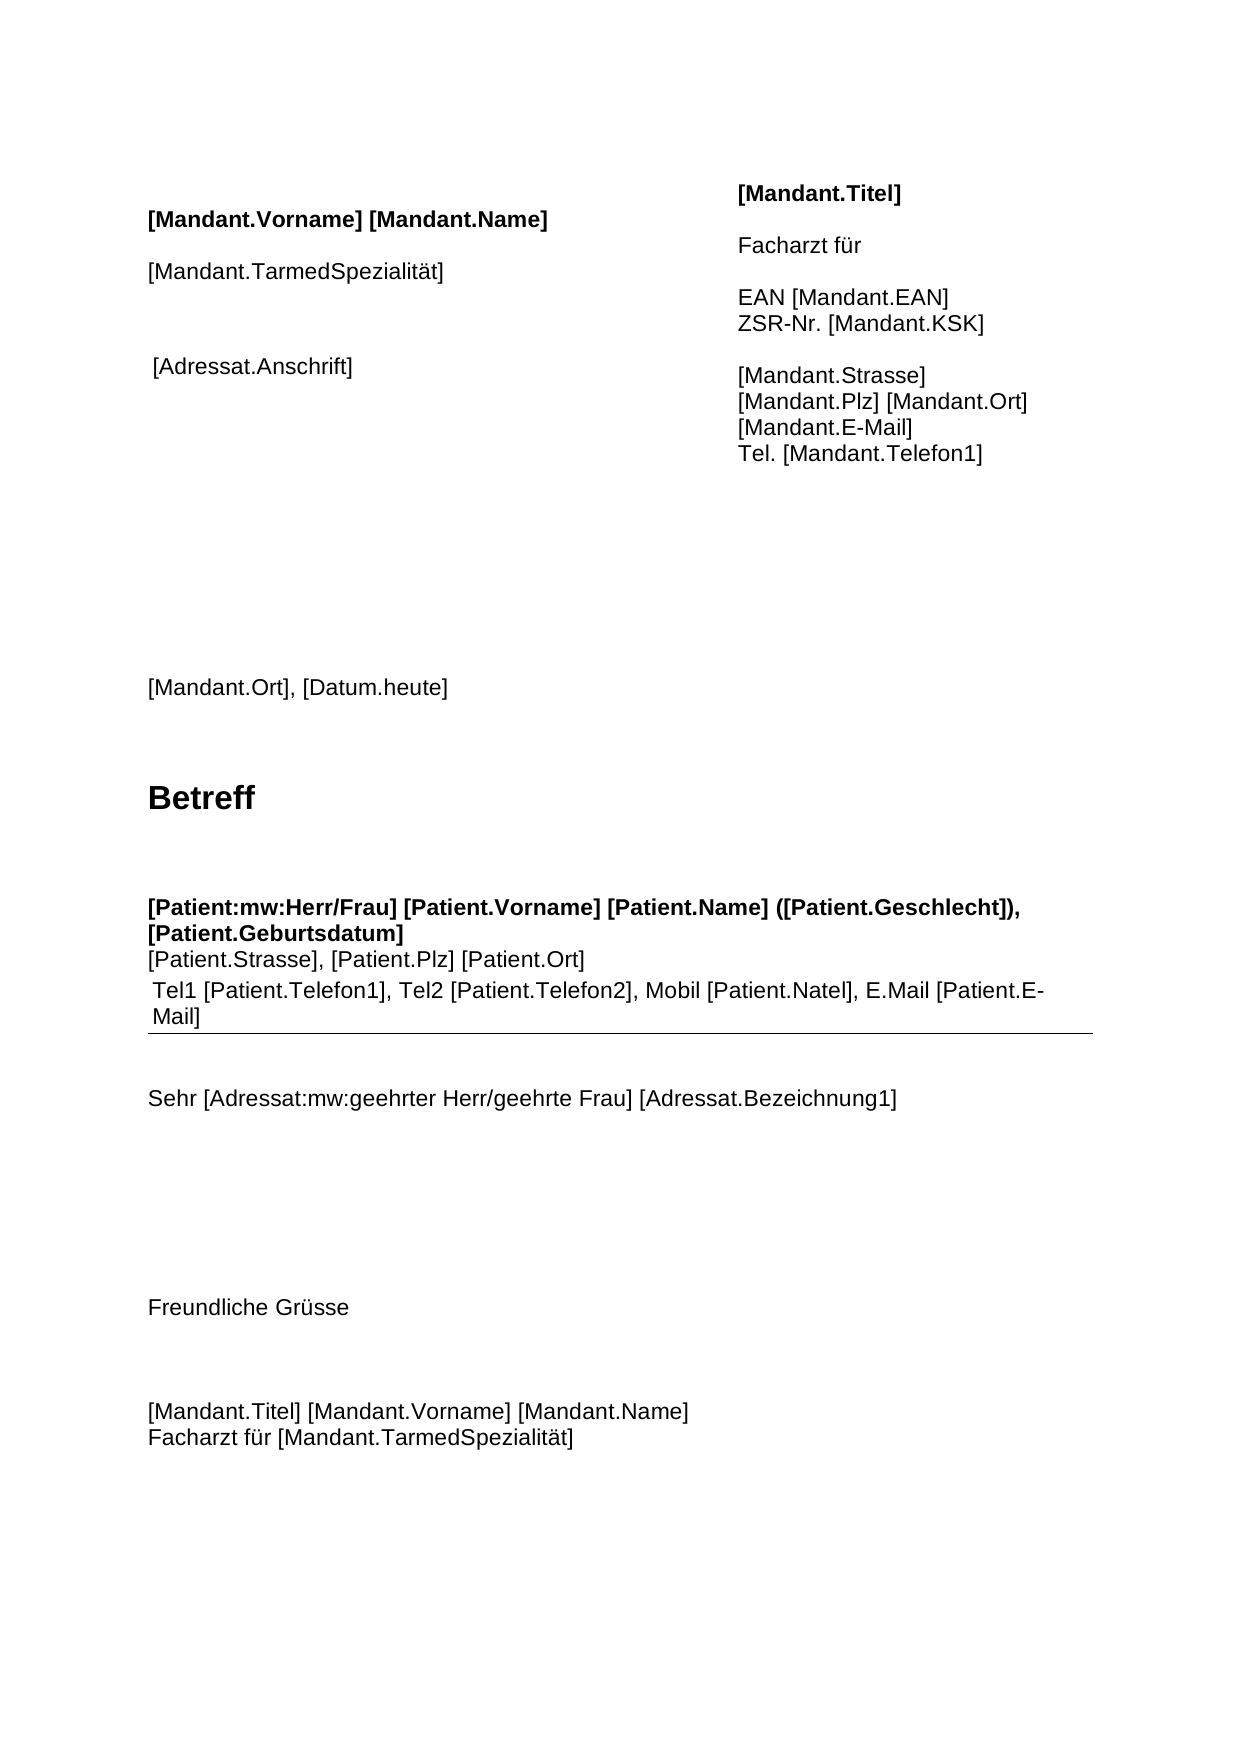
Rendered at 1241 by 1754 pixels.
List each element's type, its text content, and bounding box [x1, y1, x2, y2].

text [Mandant.Plz] [Mandant.Ort] [553, 388, 1093, 414]
text [Mandant.Strasse] [553, 362, 1093, 388]
text [Patient.Strasse], [Patient.Plz] [Patient.Ort] [148, 947, 1093, 973]
text [Adressat.Anschrift] [152, 353, 553, 379]
text Betreff [148, 779, 1093, 816]
text Facharzt für [Mandant.TarmedSpezialität] [148, 232, 1093, 284]
text [Mandant.Titel] [Mandant.Vorname] [Mandant.Name] [148, 1398, 1093, 1424]
text [Patient:mw:Herr/Frau] [Patient.Vorname] [Patient.Name] ([Patient.Geschlecht]), [Patient.Geburtsdatum] [148, 894, 1093, 947]
text [Mandant.E-Mail] [553, 414, 1093, 440]
text [Mandant.Ort], [Datum.heute] [148, 675, 1093, 701]
text Facharzt für [Mandant.TarmedSpezialität] [148, 1424, 1093, 1450]
text Freundliche Grüsse [148, 1294, 1093, 1320]
text Tel1 [Patient.Telefon1], Tel2 [Patient.Telefon2], Mobil [Patient.Natel], E.Mail [Patient.E-Mail] [148, 973, 1093, 1033]
text Sehr [Adressat:mw:geehrter Herr/geehrte Frau] [Adressat.Bezeichnung1] [148, 1086, 1093, 1112]
text ZSR-Nr. [Mandant.KSK] [148, 310, 1093, 336]
text EAN [Mandant.EAN] [148, 284, 1093, 310]
text Tel. [Mandant.Telefon1] [553, 440, 1093, 466]
text [Mandant.Titel] [Mandant.Vorname] [Mandant.Name] [148, 180, 1093, 232]
